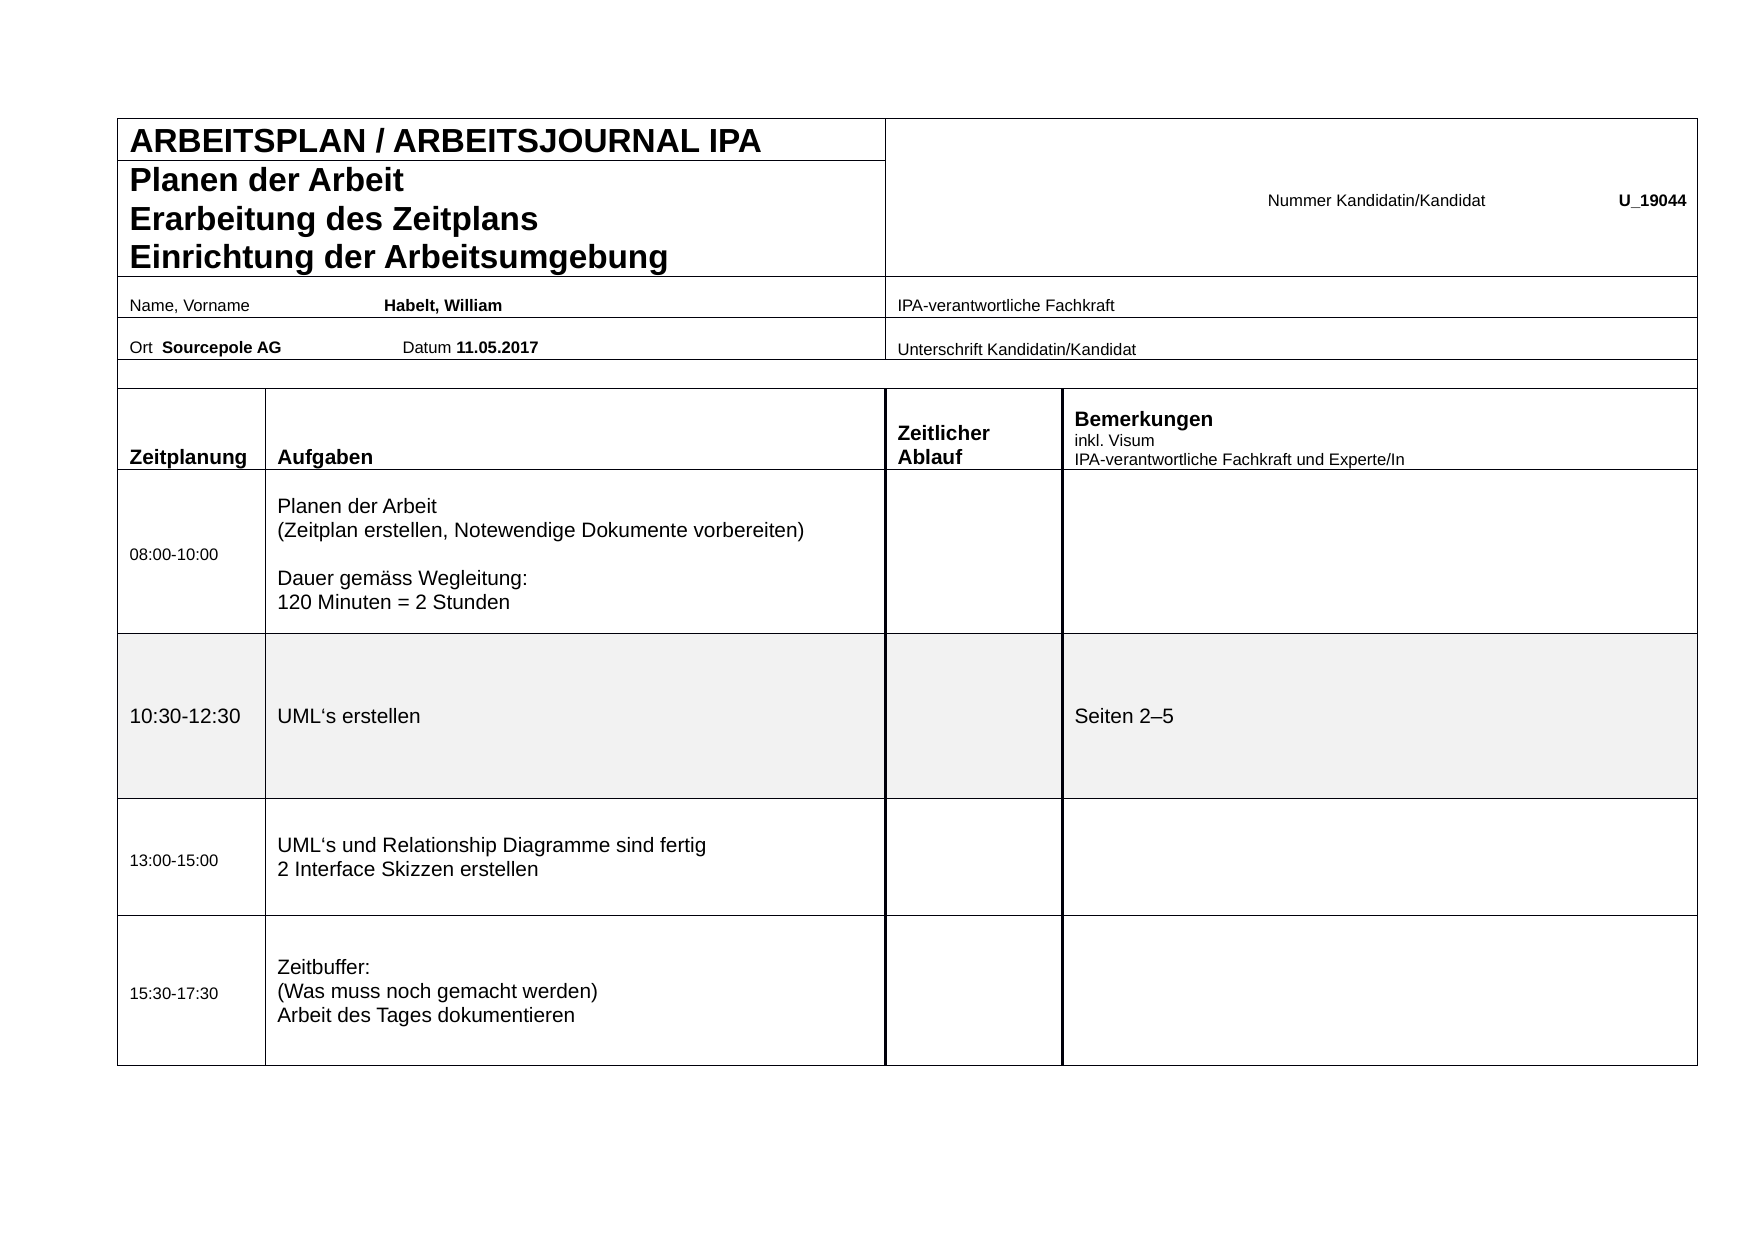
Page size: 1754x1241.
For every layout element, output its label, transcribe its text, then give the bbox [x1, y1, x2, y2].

table_cell UML‘s erstellen [266, 634, 884, 798]
table_cell Planen der Arbeit Erarbeitung des Zeitplans Einrichtung der Arbeitsumgebung [118, 161, 885, 276]
table_cell Zeitplanung [118, 389, 265, 469]
table_cell IPA-verantwortliche Fachkraft [886, 277, 1697, 317]
table_cell [1064, 916, 1697, 1065]
table_cell Ort Sourcepole AG Datum 11.05.2017 [118, 318, 885, 358]
table_cell Aufgaben [266, 389, 884, 469]
table_cell [887, 916, 1061, 1065]
table_cell Zeitbuffer: (Was muss noch gemacht werden) Arbeit des Tages dokumentieren [266, 916, 884, 1065]
table_cell [887, 470, 1061, 633]
table_cell Unterschrift Kandidatin/Kandidat [886, 318, 1697, 358]
table_cell 15:30-17:30 [118, 916, 265, 1065]
table_cell [887, 634, 1061, 798]
table_cell 10:30-12:30 [118, 634, 265, 798]
table_cell UML‘s und Relationship Diagramme sind fertig 2 Interface Skizzen erstellen [266, 799, 884, 915]
table_header ARBEITSPLAN / ARBEITSJOURNAL IPA [118, 119, 885, 159]
table_cell Name, Vorname Habelt, William [118, 277, 885, 317]
table_cell [1064, 470, 1697, 633]
table_cell [118, 360, 1697, 388]
table_cell [887, 799, 1061, 915]
table_header Nummer Kandidatin/Kandidat U_19044 [886, 119, 1697, 276]
table_cell 08:00-10:00 [118, 470, 265, 633]
table_cell Seiten 2–5 [1064, 634, 1697, 798]
table_cell 13:00-15:00 [118, 799, 265, 915]
table_cell [1064, 799, 1697, 915]
table_cell Planen der Arbeit (Zeitplan erstellen, Notewendige Dokumente vorbereiten) Dauer gemäss Wegleitung: 120 Minuten = 2 Stunden [266, 470, 884, 633]
table_cell Bemerkungen inkl. Visum IPA-verantwortliche Fachkraft und Experte/In [1064, 389, 1697, 469]
table_cell Zeitlicher Ablauf [887, 389, 1061, 469]
